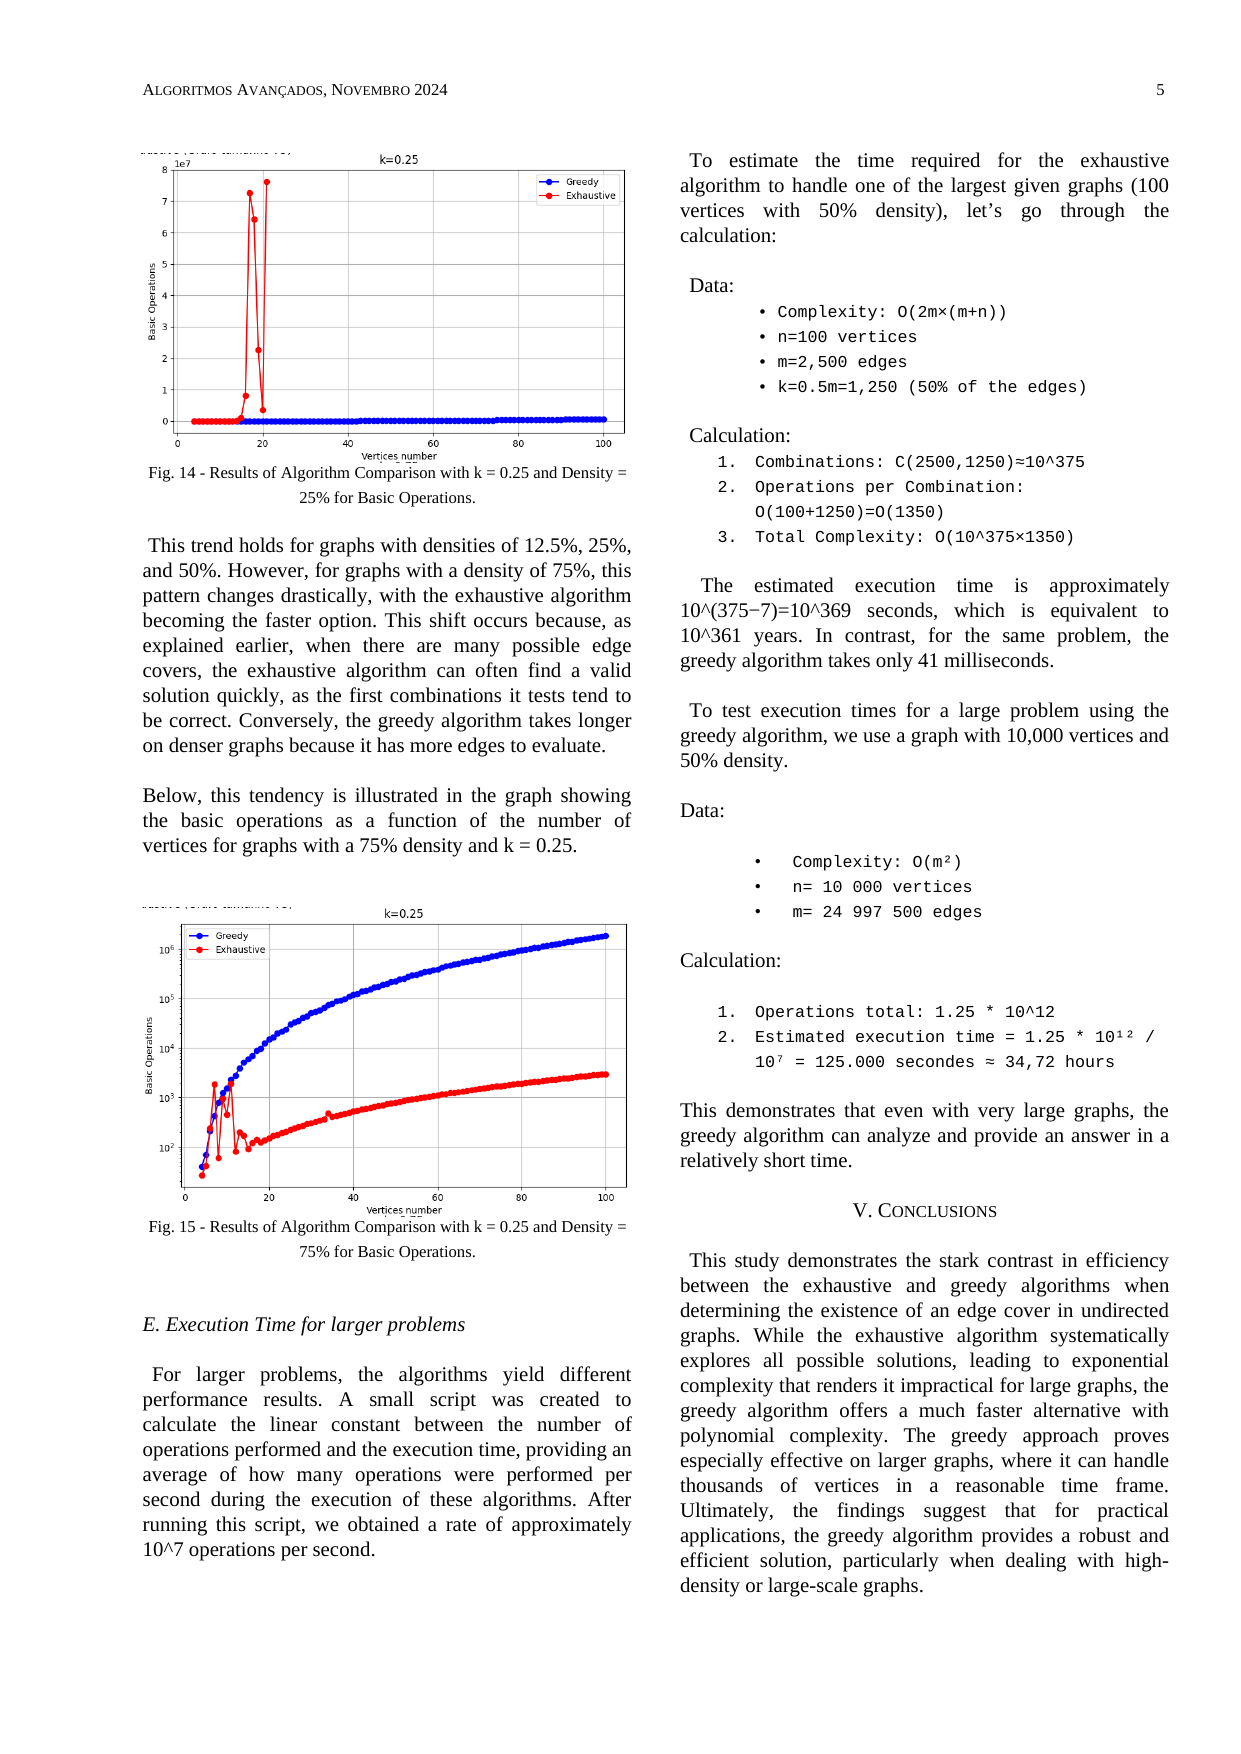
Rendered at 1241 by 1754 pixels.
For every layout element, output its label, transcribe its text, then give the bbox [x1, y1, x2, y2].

subtitle E. Execution Time for larger problems [142, 1311, 632, 1336]
picture [141, 153, 631, 463]
list This demonstrates that even with very large graphs, the greedy algorithm can analyze and provide an answer in a relatively short time. [680, 1097, 1170, 1172]
list Operations per Combination: O(100+1250)=O(1350) [717, 472, 1170, 522]
text To test execution times for a large problem using the greedy algorithm, we use a graph with 10,000 vertices and 50% density. [680, 697, 1170, 772]
text To estimate the time required for the exhaustive algorithm to handle one of the largest given graphs (100 vertices with 50% density), let’s go through the calculation: [680, 147, 1170, 247]
text Calculation: [680, 947, 1170, 972]
list Complexity: O(m²) [755, 847, 1170, 872]
text Fig. 14 - Results of Algorithm Comparison with k = 0.25 and Density = 25% for Basic Operations. [142, 147, 632, 507]
list m= 24 997 500 edges [755, 897, 1170, 922]
text This trend holds for graphs with densities of 12.5%, 25%, and 50%. However, for graphs with a density of 75%, this pattern changes drastically, with the exhaustive algorithm becoming the faster option. This shift occurs because, as explained earlier, when there are many possible edge covers, the exhaustive algorithm can often find a valid solution quickly, as the first combinations it tests tend to be correct. Conversely, the greedy algorithm takes longer on denser graphs because it has more edges to evaluate. [142, 532, 632, 757]
text Data: [680, 797, 1170, 822]
text Data: [680, 272, 1170, 297]
text • n=100 vertices [717, 322, 1170, 347]
text • Complexity: O(2m×(m+n)) [717, 297, 1170, 322]
text Calculation: [680, 422, 1170, 447]
list Total Complexity: O(10^375×1350) [717, 522, 1170, 547]
text • m=2,500 edges [717, 347, 1170, 372]
list n= 10 000 vertices [755, 872, 1170, 897]
picture [142, 907, 633, 1217]
text This study demonstrates the stark contrast in efficiency between the exhaustive and greedy algorithms when determining the existence of an edge cover in undirected graphs. While the exhaustive algorithm systematically explores all possible solutions, leading to exponential complexity that renders it impractical for large graphs, the greedy algorithm offers a much faster alternative with polynomial complexity. The greedy approach proves especially effective on larger graphs, where it can handle thousands of vertices in a reasonable time frame. Ultimately, the findings suggest that for practical applications, the greedy algorithm provides a robust and efficient solution, particularly when dealing with high-density or large-scale graphs. [680, 1247, 1170, 1597]
list Operations total: 1.25 * 10^12 [717, 997, 1170, 1022]
text The estimated execution time is approximately 10^(375−7)=10^369 seconds, which is equivalent to 10^361 years. In contrast, for the same problem, the greedy algorithm takes only 41 milliseconds. [680, 572, 1170, 672]
text For larger problems, the algorithms yield different performance results. A small script was created to calculate the linear constant between the number of operations performed and the execution time, providing an average of how many operations were performed per second during the execution of these algorithms. After running this script, we obtained a rate of approximately 10^7 operations per second. [142, 1361, 632, 1561]
text • k=0.5m=1,250 (50% of the edges) [717, 372, 1170, 397]
list Estimated execution time = 1.25 * 10¹² / 10⁷ = 125.000 secondes ≈ 34,72 hours [717, 1022, 1170, 1072]
text Fig. 15 - Results of Algorithm Comparison with k = 0.25 and Density = 75% for Basic Operations. [142, 1217, 632, 1261]
list Combinations: C(2500,1250)≈10^375 [717, 447, 1170, 472]
subtitle V. Conclusions [680, 1197, 1170, 1222]
text Below, this tendency is illustrated in the graph showing the basic operations as a function of the number of vertices for graphs with a 75% density and k = 0.25. [142, 782, 632, 857]
